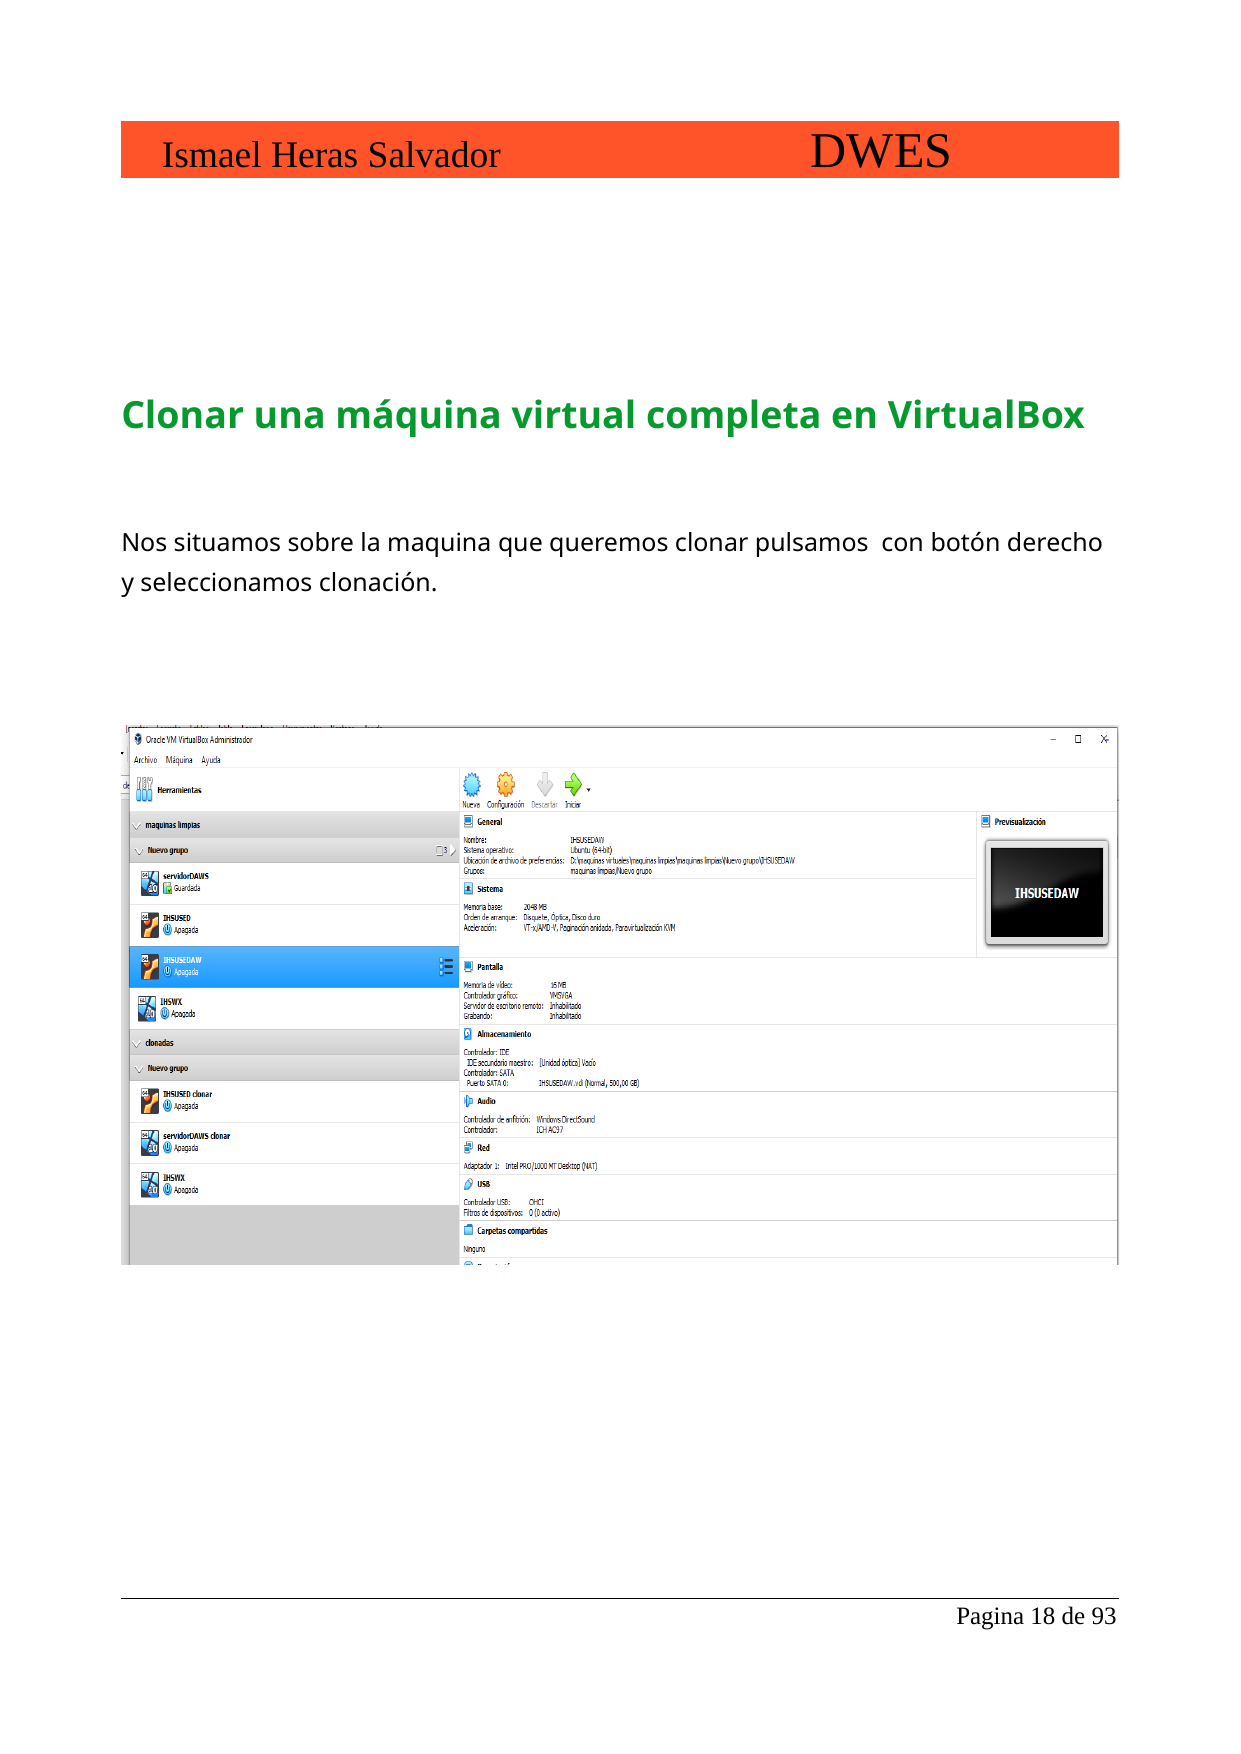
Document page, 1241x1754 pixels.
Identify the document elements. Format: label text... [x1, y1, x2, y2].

picture [121, 725, 1120, 1265]
subtitle Clonar una máquina virtual completa en VirtualBox [121, 388, 1119, 439]
text Nos situamos sobre la maquina que queremos clonar pulsamos con botón derecho y seleccionamos clonación. [121, 525, 1119, 598]
